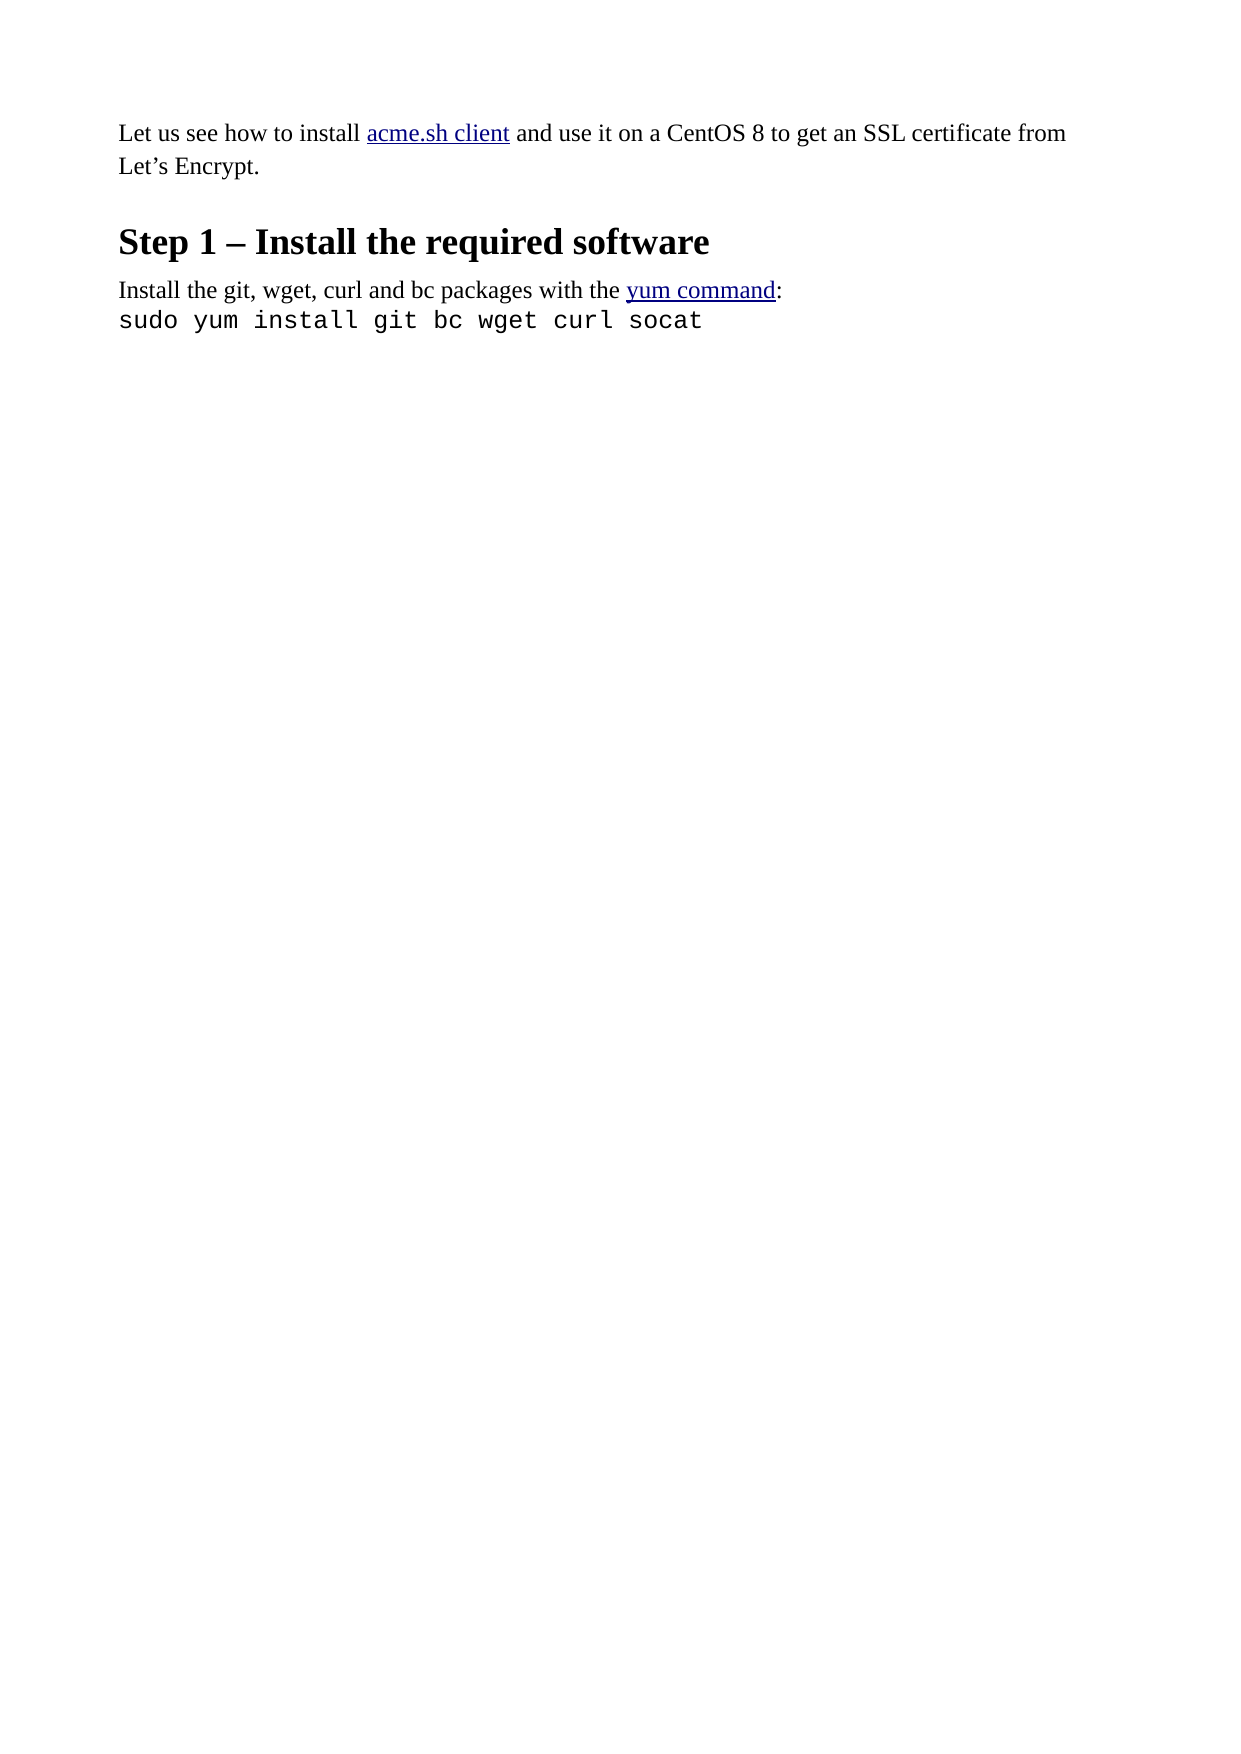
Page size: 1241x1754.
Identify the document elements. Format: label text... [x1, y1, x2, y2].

text Let us see how to install acme.sh client and use it on a CentOS 8 to get an SSL certificate from Let’s Encrypt. [118, 118, 1122, 180]
subtitle Step 1 – Install the required software [118, 219, 1122, 263]
text Install the git, wget, curl and bc packages with the yum command: sudo yum install git bc wget curl socat [118, 275, 1122, 336]
